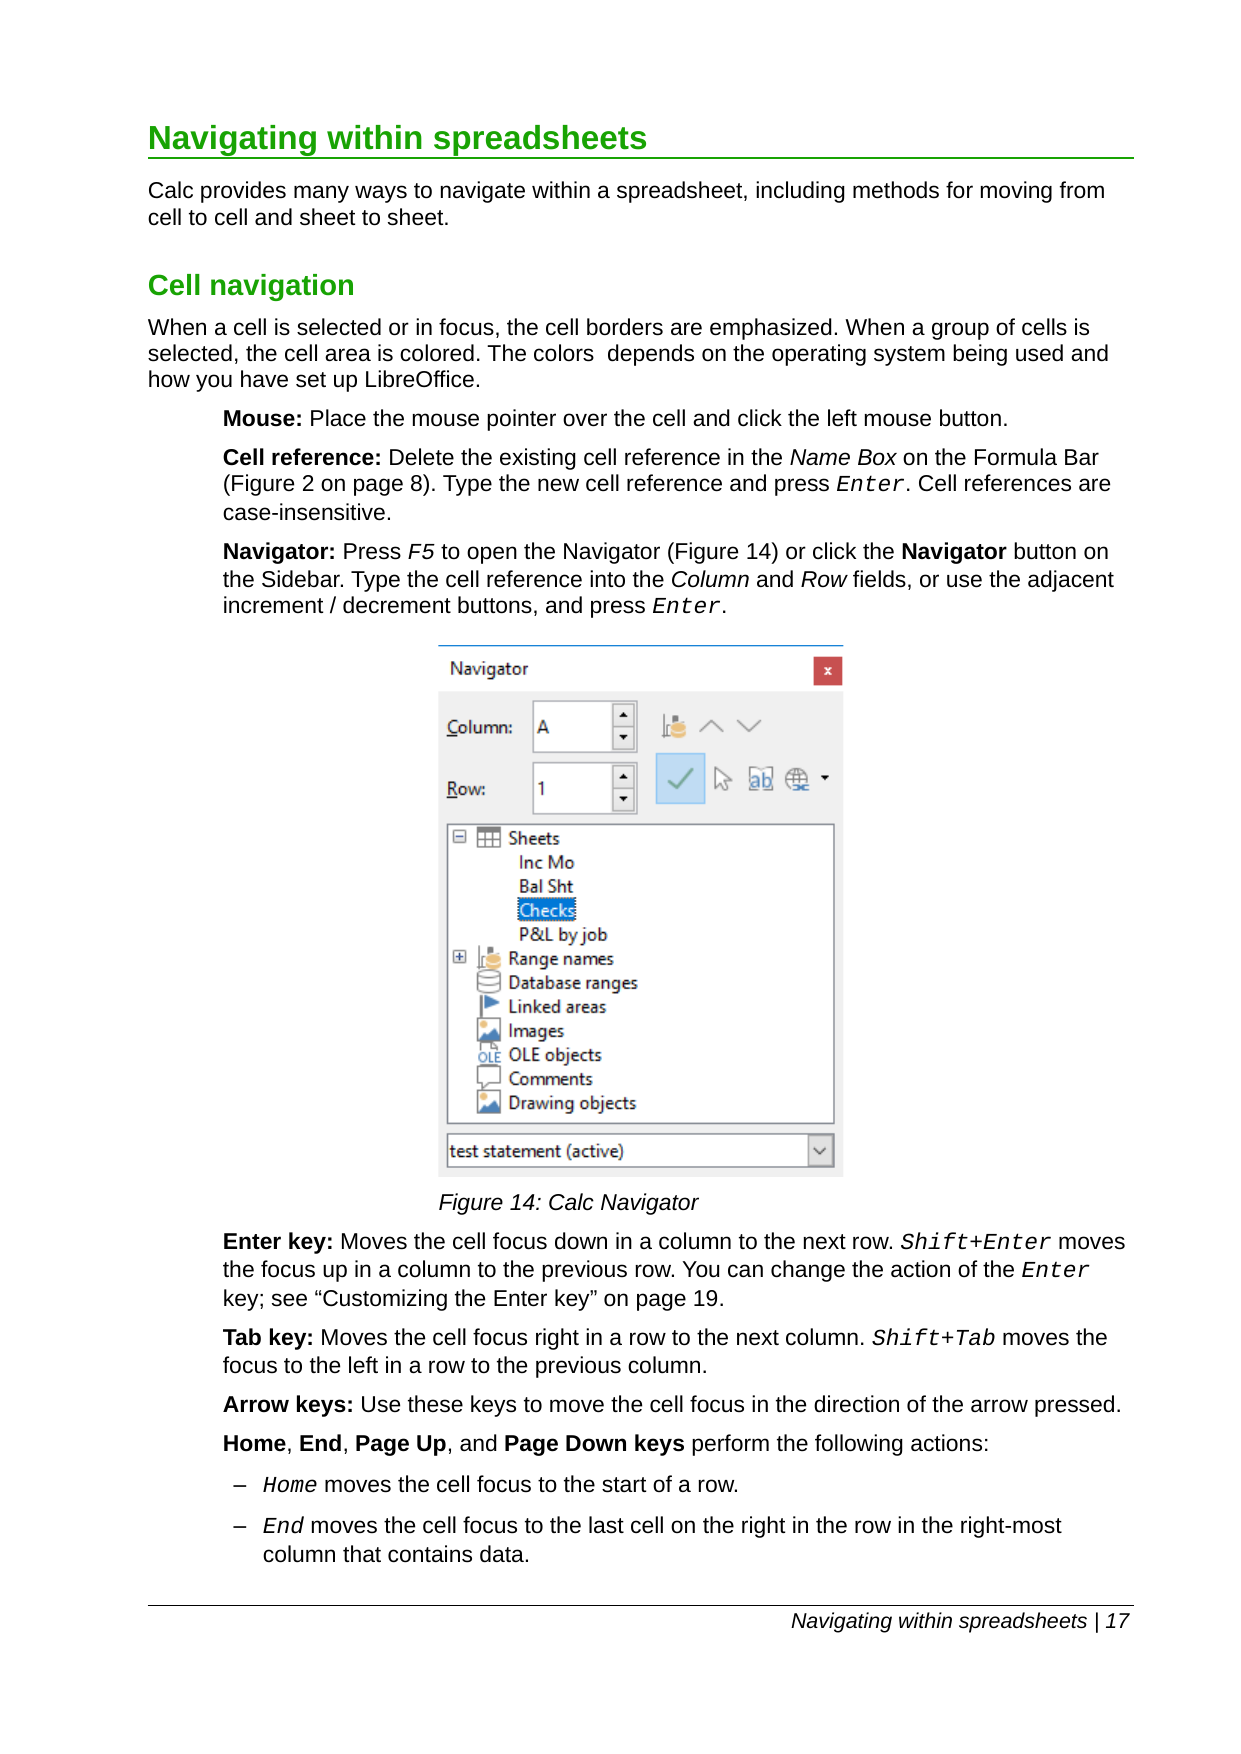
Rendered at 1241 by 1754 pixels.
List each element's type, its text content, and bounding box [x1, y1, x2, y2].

text Calc provides many ways to navigate within a spreadsheet, including methods for moving from cell to cell and sheet to sheet. [148, 177, 1134, 230]
list Home moves the cell focus to the start of a row. [230, 1468, 1134, 1500]
text Tab key: Moves the cell focus right in a row to the next column. Shift+Tab moves the focus to the left in a row to the previous column. [223, 1324, 1134, 1378]
text Navigator: Press F5 to open the Navigator (Figure 14) or click the Navigator button on the Sidebar. Type the cell reference into the Column and Row fields, or use the adjacent increment / decrement buttons, and press Enter. [223, 538, 1134, 621]
text Home, End, Page Up, and Page Down keys perform the following actions: [223, 1430, 1134, 1456]
text Cell reference: Delete the existing cell reference in the Name Box on the Formula Bar (Figure 2 on page 8). Type the new cell reference and press Enter. Cell references are case-insensitive. [223, 444, 1134, 525]
text Mouse: Place the mouse pointer over the cell and click the left mouse button. [223, 405, 1134, 432]
text Arrow keys: Use these keys to move the cell focus in the direction of the arrow pressed. [223, 1391, 1134, 1417]
picture [438, 645, 844, 1177]
subtitle Cell navigation [148, 268, 1134, 301]
text Enter key: Moves the cell focus down in a column to the next row. Shift+Enter moves the focus up in a column to the previous row. You can change the action of the Enter key; see “Customizing the Enter key” on page 19. [223, 1228, 1134, 1311]
text When a cell is selected or in focus, the cell borders are emphasized. When a group of cells is selected, the cell area is colored. The colors depends on the operating system being used and how you have set up LibreOffice. [148, 314, 1134, 393]
subtitle Navigating within spreadsheets [148, 118, 1134, 157]
text Figure 14: Calc Navigator [438, 1189, 843, 1216]
list End moves the cell focus to the last cell on the right in the row in the right-most column that contains data. [230, 1509, 1134, 1570]
